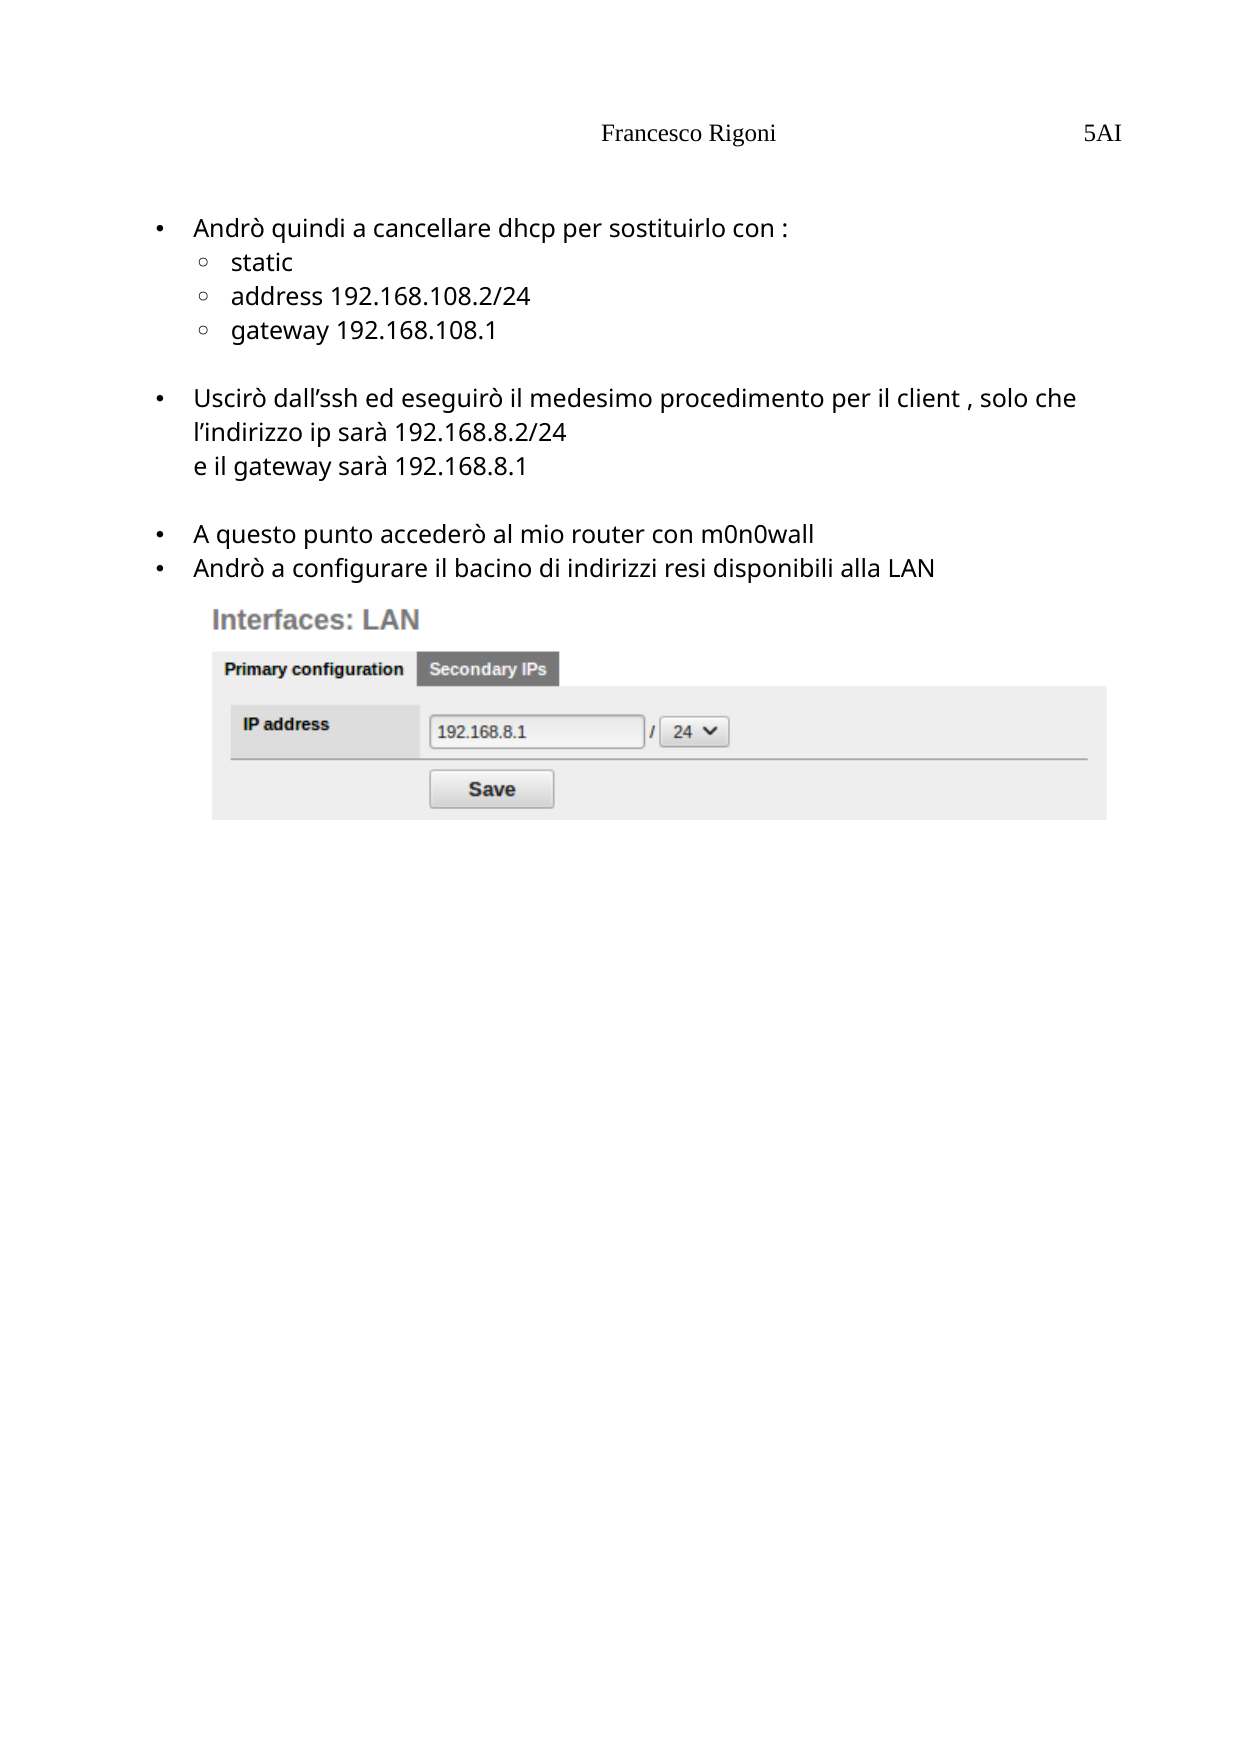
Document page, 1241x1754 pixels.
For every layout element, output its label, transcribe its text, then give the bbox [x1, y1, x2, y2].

list Andrò quindi a cancellare dhcp per sostituirlo con : [156, 210, 1122, 244]
list Andrò a configurare il bacino di indirizzi resi disponibili alla LAN [156, 551, 1122, 585]
picture [206, 601, 1110, 820]
list Uscirò dall’ssh ed eseguirò il medesimo procedimento per il client , solo che l’indirizzo ip sarà 192.168.8.2/24 [156, 381, 1122, 449]
list address 192.168.108.2/24 [193, 278, 1122, 313]
list e il gateway sarà 192.168.8.1 [156, 449, 1122, 483]
list static [193, 244, 1122, 278]
list gateway 192.168.108.1 [193, 313, 1122, 347]
list A questo punto accederò al mio router con m0n0wall [156, 517, 1122, 551]
